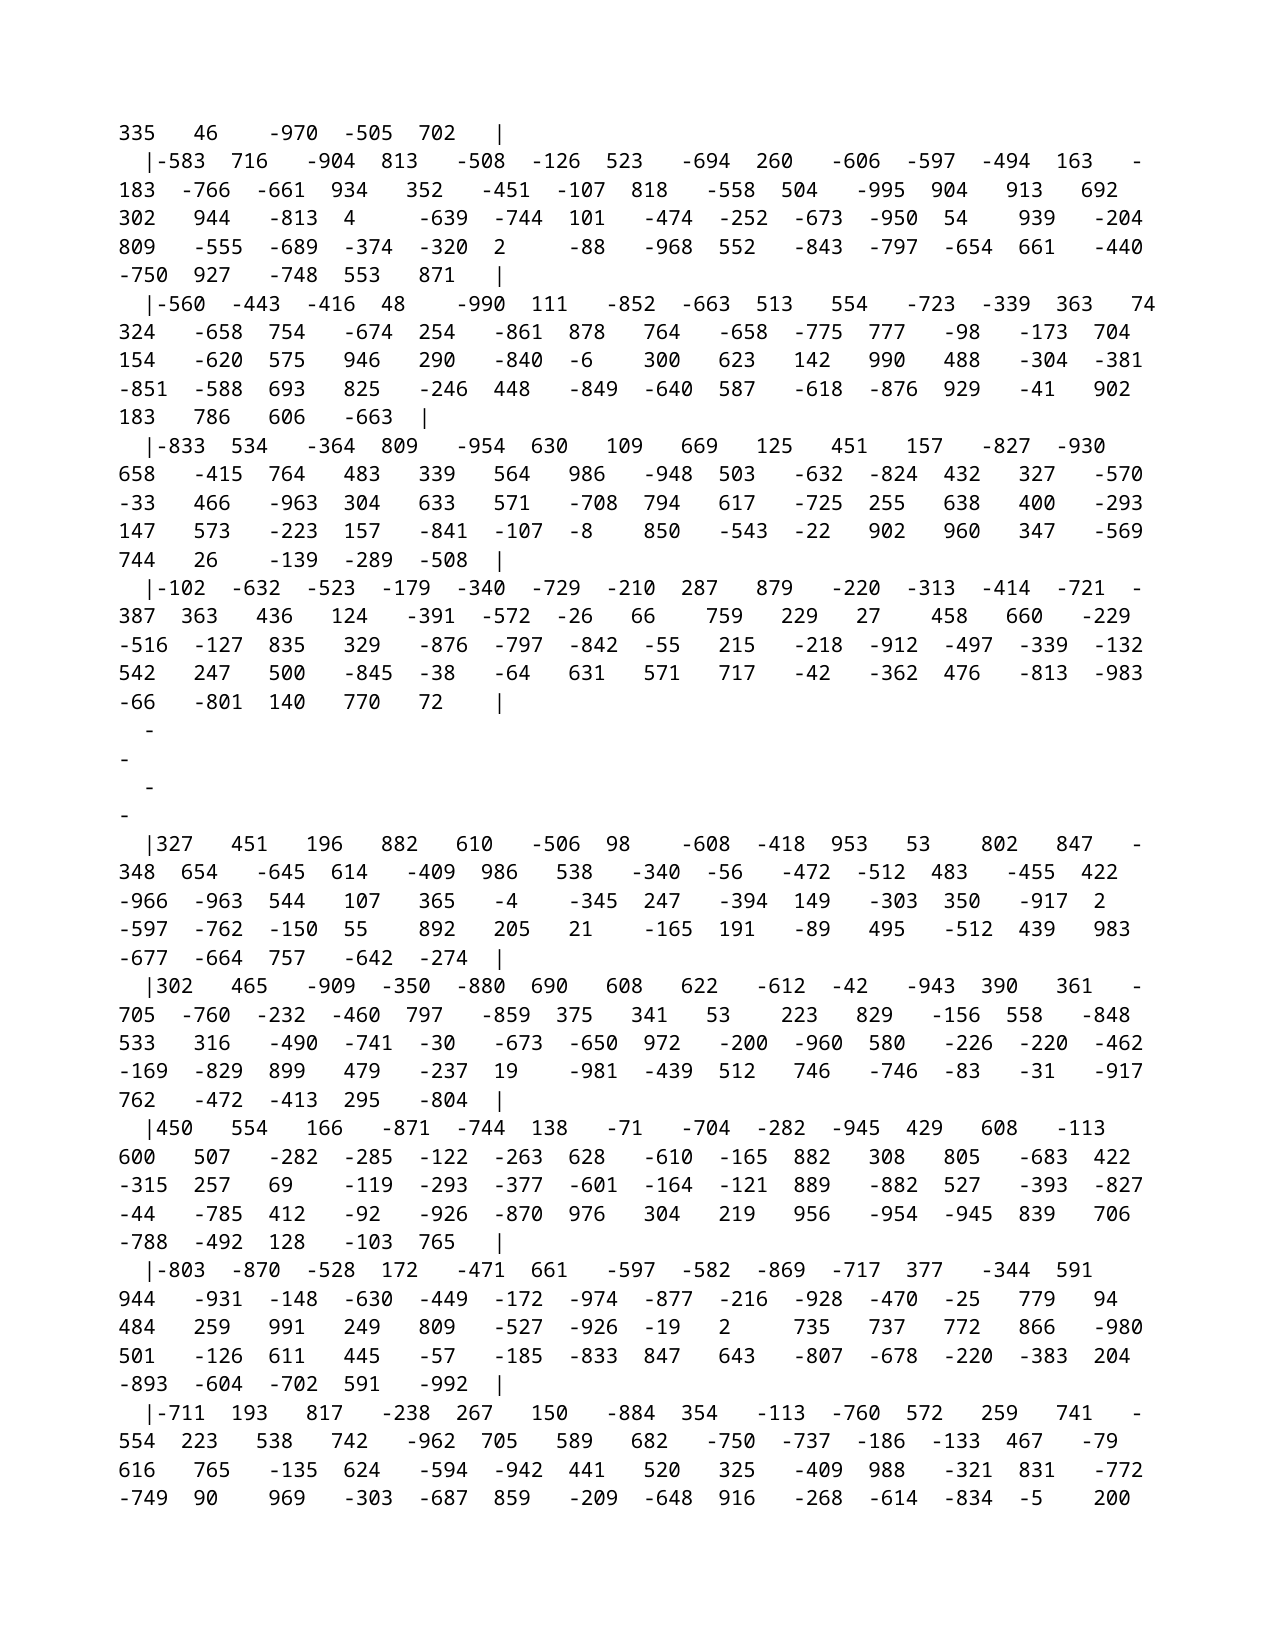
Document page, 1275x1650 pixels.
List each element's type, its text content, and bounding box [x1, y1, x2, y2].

text - - [118, 715, 1157, 772]
text |302 465 -909 -350 -880 690 608 622 -612 -42 -943 390 361 -705 -760 -232 -460 797 -859 375 341 53 223 829 -156 558 -848 533 316 -490 -741 -30 -673 -650 972 -200 -960 580 -226 -220 -462 -169 -829 899 479 -237 19 -981 -439 512 746 -746 -83 -31 -917 762 -472 -413 295 -804 | [118, 971, 1157, 1113]
text - - [118, 772, 1157, 829]
text |-803 -870 -528 172 -471 661 -597 -582 -869 -717 377 -344 591 944 -931 -148 -630 -449 -172 -974 -877 -216 -928 -470 -25 779 94 484 259 991 249 809 -527 -926 -19 2 735 737 772 866 -980 501 -126 611 445 -57 -185 -833 847 643 -807 -678 -220 -383 204 -893 -604 -702 591 -992 | [118, 1256, 1157, 1398]
text 335 46 -970 -505 702 | [118, 118, 1157, 147]
text |-102 -632 -523 -179 -340 -729 -210 287 879 -220 -313 -414 -721 -387 363 436 124 -391 -572 -26 66 759 229 27 458 660 -229 -516 -127 835 329 -876 -797 -842 -55 215 -218 -912 -497 -339 -132 542 247 500 -845 -38 -64 631 571 717 -42 -362 476 -813 -983 -66 -801 140 770 72 | [118, 573, 1157, 715]
text |-583 716 -904 813 -508 -126 523 -694 260 -606 -597 -494 163 -183 -766 -661 934 352 -451 -107 818 -558 504 -995 904 913 692 302 944 -813 4 -639 -744 101 -474 -252 -673 -950 54 939 -204 809 -555 -689 -374 -320 2 -88 -968 552 -843 -797 -654 661 -440 -750 927 -748 553 871 | [118, 147, 1157, 289]
text |450 554 166 -871 -744 138 -71 -704 -282 -945 429 608 -113 600 507 -282 -285 -122 -263 628 -610 -165 882 308 805 -683 422 -315 257 69 -119 -293 -377 -601 -164 -121 889 -882 527 -393 -827 -44 -785 412 -92 -926 -870 976 304 219 956 -954 -945 839 706 -788 -492 128 -103 765 | [118, 1113, 1157, 1256]
text |-560 -443 -416 48 -990 111 -852 -663 513 554 -723 -339 363 74 324 -658 754 -674 254 -861 878 764 -658 -775 777 -98 -173 704 154 -620 575 946 290 -840 -6 300 623 142 990 488 -304 -381 -851 -588 693 825 -246 448 -849 -640 587 -618 -876 929 -41 902 183 786 606 -663 | [118, 289, 1157, 431]
text |-711 193 817 -238 267 150 -884 354 -113 -760 572 259 741 -554 223 538 742 -962 705 589 682 -750 -737 -186 -133 467 -79 616 765 -135 624 -594 -942 441 520 325 -409 988 -321 831 -772 -749 90 969 -303 -687 859 -209 -648 916 -268 -614 -834 -5 200 [118, 1398, 1157, 1512]
text |327 451 196 882 610 -506 98 -608 -418 953 53 802 847 -348 654 -645 614 -409 986 538 -340 -56 -472 -512 483 -455 422 -966 -963 544 107 365 -4 -345 247 -394 149 -303 350 -917 2 -597 -762 -150 55 892 205 21 -165 191 -89 495 -512 439 983 -677 -664 757 -642 -274 | [118, 829, 1157, 971]
text |-833 534 -364 809 -954 630 109 669 125 451 157 -827 -930 658 -415 764 483 339 564 986 -948 503 -632 -824 432 327 -570 -33 466 -963 304 633 571 -708 794 617 -725 255 638 400 -293 147 573 -223 157 -841 -107 -8 850 -543 -22 902 960 347 -569 744 26 -139 -289 -508 | [118, 431, 1157, 573]
